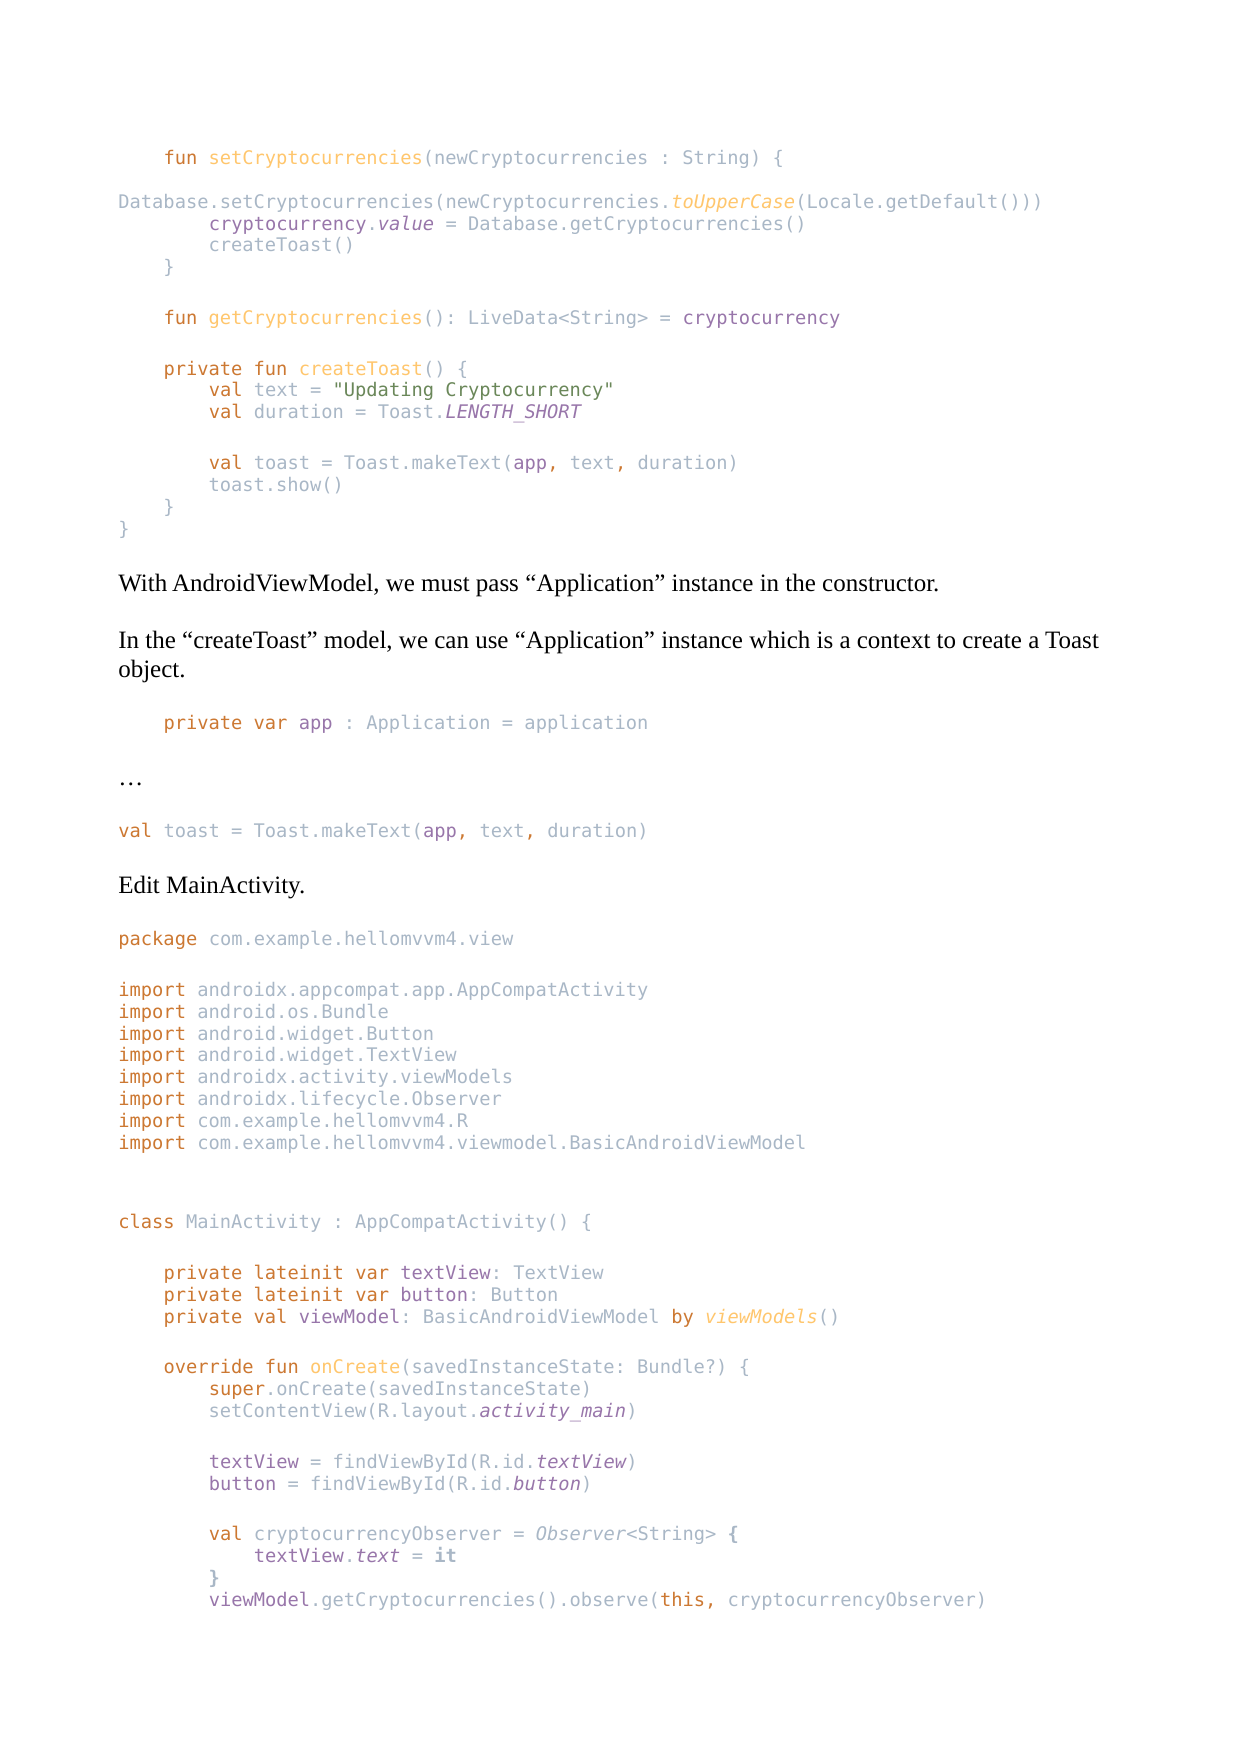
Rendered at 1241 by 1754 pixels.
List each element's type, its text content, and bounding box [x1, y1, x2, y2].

text val toast = Toast.makeText(app, text, duration) [118, 820, 1122, 842]
text Edit MainActivity. [118, 871, 1122, 899]
text In the “createToast” model, we can use “Application” instance which is a context to create a Toast object. [118, 626, 1122, 683]
text With AndroidViewModel, we must pass “Application” instance in the constructor. [118, 568, 1122, 597]
text fun setCryptocurrencies(newCryptocurrencies : String) { Database.setCryptocurrencies(newCryptocurrencies.toUpperCase(Locale.getDefault())) cryptocurrency.value = Database.getCryptocurrencies() createToast() } fun getCryptocurrencies(): LiveData<String> = cryptocurrency private fun createToast() { val text = "Updating Cryptocurrency" val duration = Toast.LENGTH_SHORT val toast = Toast.makeText(app, text, duration) toast.show() } } [118, 118, 1122, 539]
text package com.example.hellomvvm4.view import androidx.appcompat.app.AppCompatActivity import android.os.Bundle import android.widget.Button import android.widget.TextView import androidx.activity.viewModels import androidx.lifecycle.Observer import com.example.hellomvvm4.R import com.example.hellomvvm4.viewmodel.BasicAndroidViewModel class MainActivity : AppCompatActivity() { private lateinit var textView: TextView private lateinit var button: Button private val viewModel: BasicAndroidViewModel by viewModels() override fun onCreate(savedInstanceState: Bundle?) { super.onCreate(savedInstanceState) setContentView(R.layout.activity_main) textView = findViewById(R.id.textView) button = findViewById(R.id.button) val cryptocurrencyObserver = Observer<String> { textView.text = it } viewModel.getCryptocurrencies().observe(this, cryptocurrencyObserver) [118, 928, 1122, 1611]
text … [118, 762, 1122, 791]
text private var app : Application = application [118, 712, 1122, 734]
